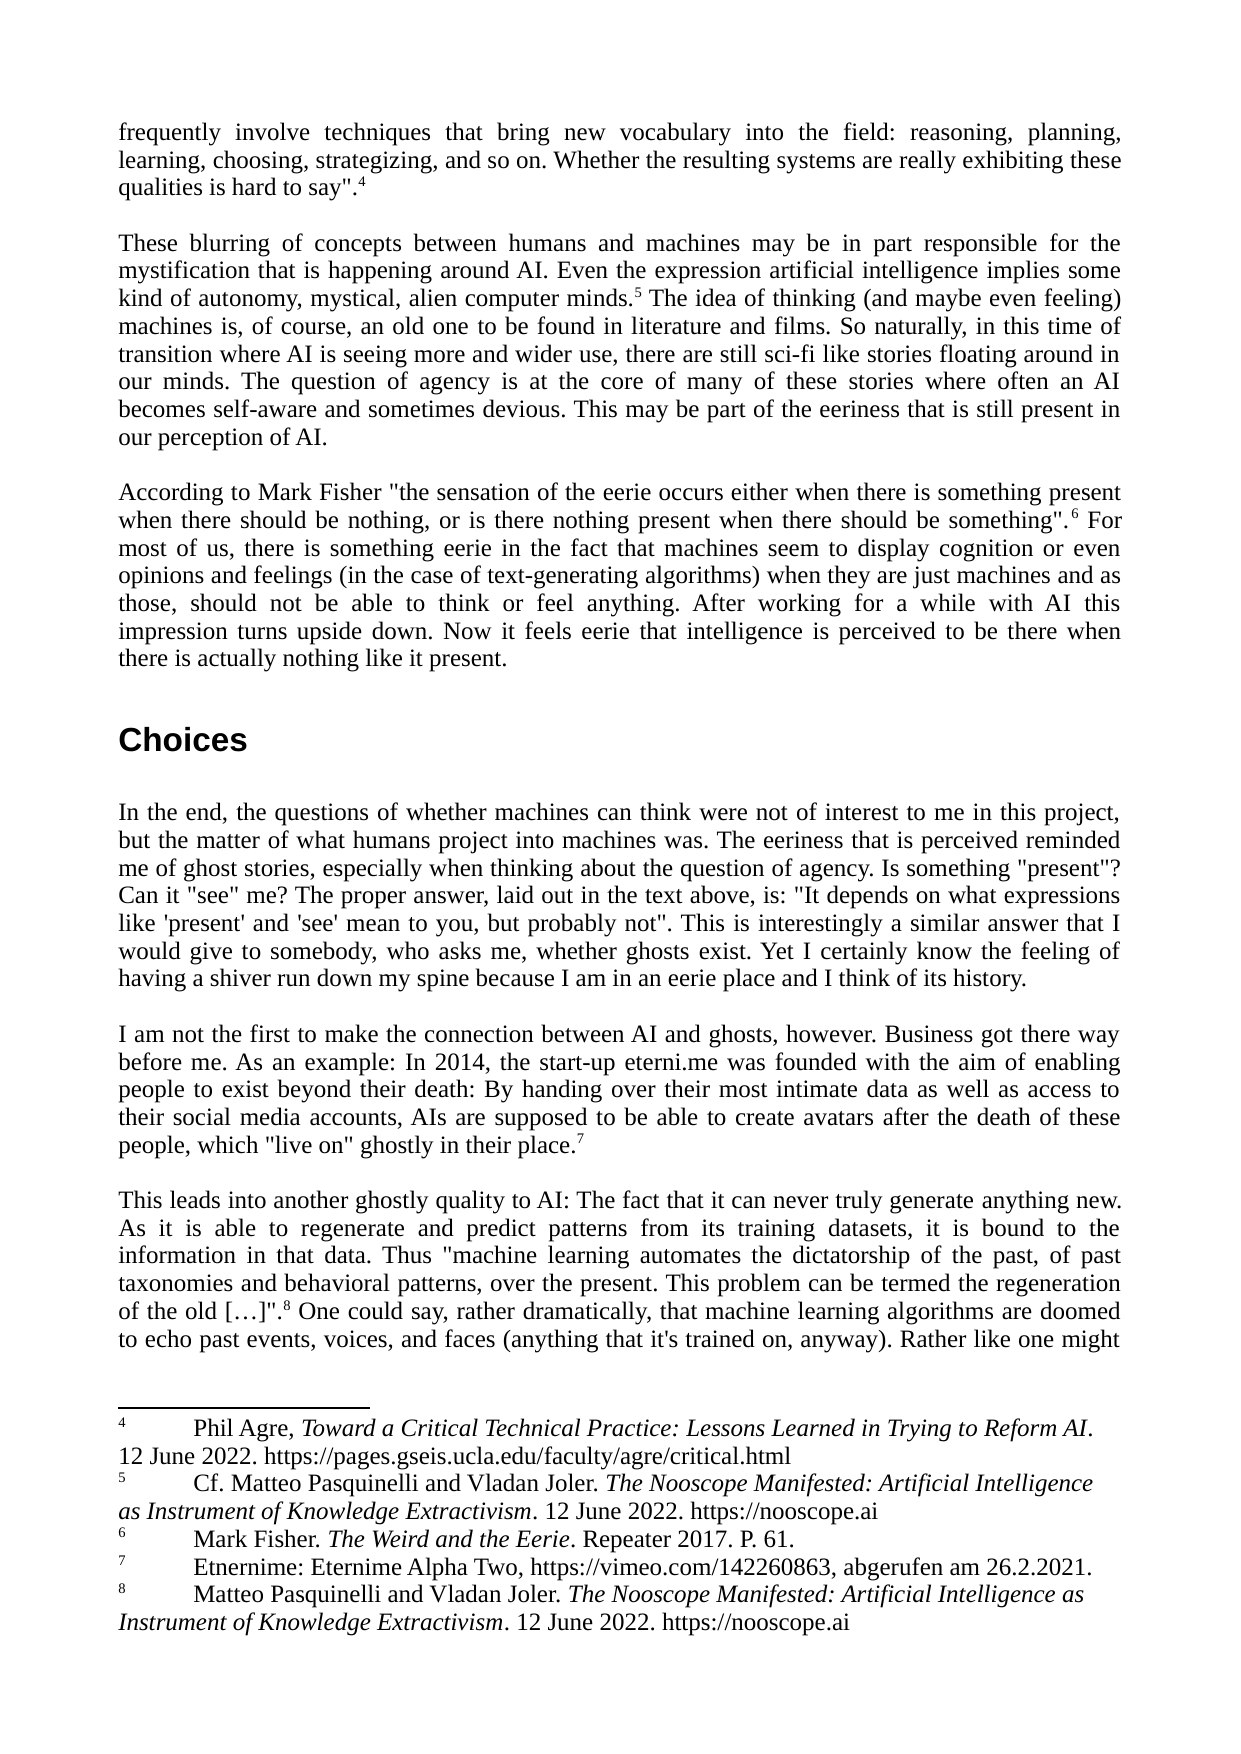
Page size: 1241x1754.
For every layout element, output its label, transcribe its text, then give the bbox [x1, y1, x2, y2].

text Phil Agre, Toward a Critical Technical Practice: Lessons Learned in Trying to Reform AI. 12 June 2022. https://pages.gseis.ucla.edu/faculty/agre/critical.html [118, 1414, 1122, 1469]
text These blurring of concepts between humans and machines may be in part responsible for the mystification that is happening around AI. Even the expression artificial intelligence implies some kind of autonomy, mystical, alien computer minds. The idea of thinking (and maybe even feeling) machines is, of course, an old one to be found in literature and films. So naturally, in this time of transition where AI is seeing more and wider use, there are still sci-fi like stories floating around in our minds. The question of agency is at the core of many of these stories where often an AI becomes self-aware and sometimes devious. This may be part of the eeriness that is still present in our perception of AI. [118, 229, 1122, 451]
text Etnernime: Eternime Alpha Two, https://vimeo.com/142260863, abgerufen am 26.2.2021. [118, 1553, 1122, 1580]
text frequently involve techniques that bring new vocabulary into the field: reasoning, planning, learning, choosing, strategizing, and so on. Whether the resulting systems are really exhibiting these qualities is hard to say". [118, 118, 1122, 201]
subtitle Choices [118, 721, 1122, 758]
text This leads into another ghostly quality to AI: The fact that it can never truly generate anything new. As it is able to regenerate and predict patterns from its training datasets, it is bound to the information in that data. Thus "machine learning automates the dictatorship of the past, of past taxonomies and behavioral patterns, over the present. This problem can be termed the regeneration of the old […]". One could say, rather dramatically, that machine learning algorithms are doomed to echo past events, voices, and faces (anything that it's trained on, anyway). Rather like one might [118, 1186, 1122, 1352]
text Mark Fisher. The Weird and the Eerie. Repeater 2017. P. 61. [118, 1525, 1122, 1553]
text I am not the first to make the connection between AI and ghosts, however. Business got there way before me. As an example: In 2014, the start-up eterni.me was founded with the aim of enabling people to exist beyond their death: By handing over their most intimate data as well as access to their social media accounts, AIs are supposed to be able to create avatars after the death of these people, which "live on" ghostly in their place. [118, 1020, 1122, 1158]
text According to Mark Fisher "the sensation of the eerie occurs either when there is something present when there should be nothing, or is there nothing present when there should be something". For most of us, there is something eerie in the fact that machines seem to display cognition or even opinions and feelings (in the case of text-generating algorithms) when they are just machines and as those, should not be able to think or feel anything. After working for a while with AI this impression turns upside down. Now it feels eerie that intelligence is perceived to be there when there is actually nothing like it present. [118, 478, 1122, 672]
text Matteo Pasquinelli and Vladan Joler. The Nooscope Manifested: Artificial Intelligence as Instrument of Knowledge Extractivism. 12 June 2022. https://nooscope.ai [118, 1580, 1122, 1636]
text Cf. Matteo Pasquinelli and Vladan Joler. The Nooscope Manifested: Artificial Intelligence as Instrument of Knowledge Extractivism. 12 June 2022. https://nooscope.ai [118, 1469, 1122, 1525]
text In the end, the questions of whether machines can think were not of interest to me in this project, but the matter of what humans project into machines was. The eeriness that is perceived reminded me of ghost stories, especially when thinking about the question of agency. Is something "present"? Can it "see" me? The proper answer, laid out in the text above, is: "It depends on what expressions like 'present' and 'see' mean to you, but probably not". This is interestingly a similar answer that I would give to somebody, who asks me, whether ghosts exist. Yet I certainly know the feeling of having a shiver run down my spine because I am in an eerie place and I think of its history. [118, 798, 1122, 992]
